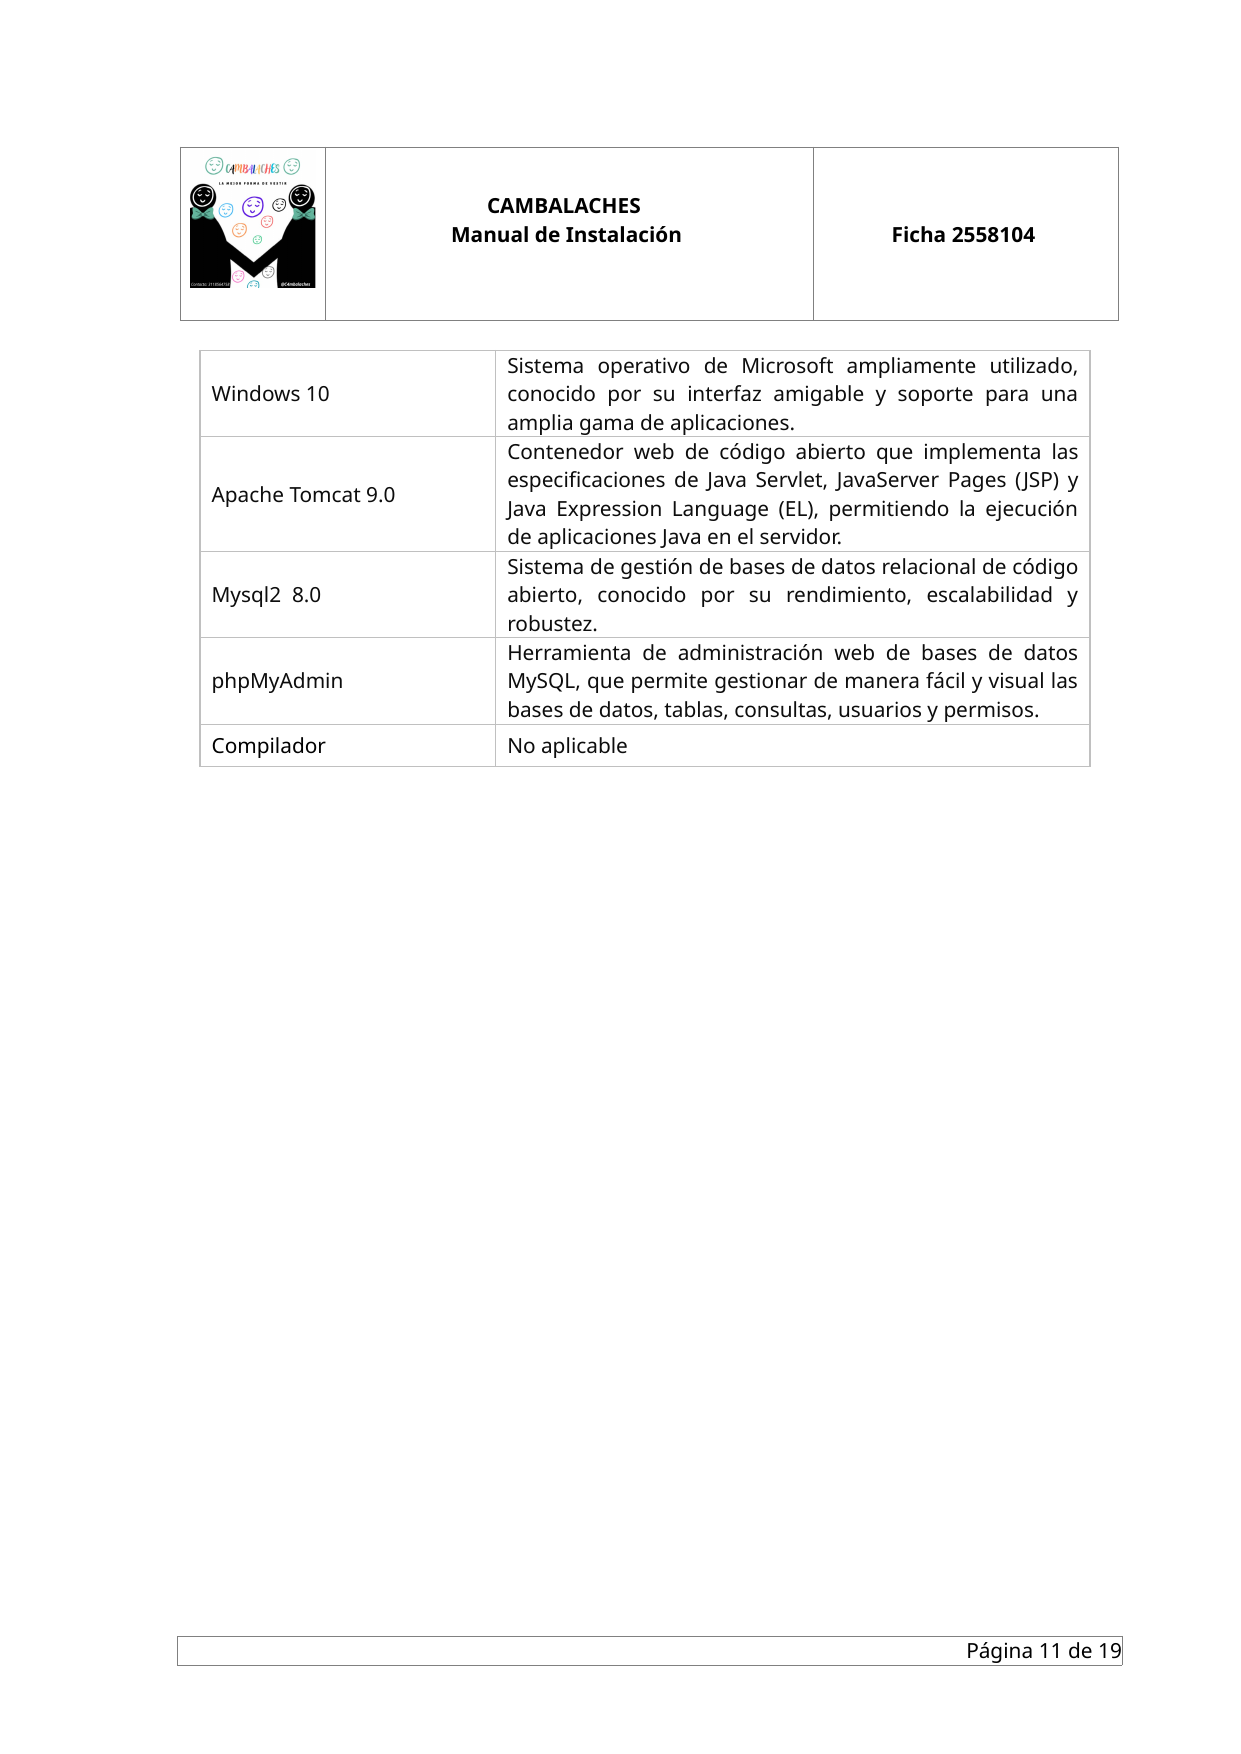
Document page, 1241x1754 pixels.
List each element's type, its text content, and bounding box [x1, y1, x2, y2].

table_cell Herramienta de administración web de bases de datos MySQL, que permite gestionar de manera fácil y visual las bases de datos, tablas, consultas, usuarios y permisos. [496, 638, 1089, 723]
table_cell No aplicable [496, 725, 1089, 766]
table_cell Sistema de gestión de bases de datos relacional de código abierto, conocido por su rendimiento, escalabilidad y robustez. [496, 552, 1089, 637]
table_cell Windows 10 [201, 351, 495, 436]
table_cell Contenedor web de código abierto que implementa las especificaciones de Java Servlet, JavaServer Pages (JSP) y Java Expression Language (EL), permitiendo la ejecución de aplicaciones Java en el servidor. [496, 437, 1089, 551]
table_cell Mysql2 8.0 [201, 552, 495, 637]
table_cell Sistema operativo de Microsoft ampliamente utilizado, conocido por su interfaz amigable y soporte para una amplia gama de aplicaciones. [496, 351, 1089, 436]
table_cell phpMyAdmin [201, 638, 495, 723]
table_cell Compilador [201, 725, 495, 766]
table_cell Apache Tomcat 9.0 [201, 437, 495, 551]
